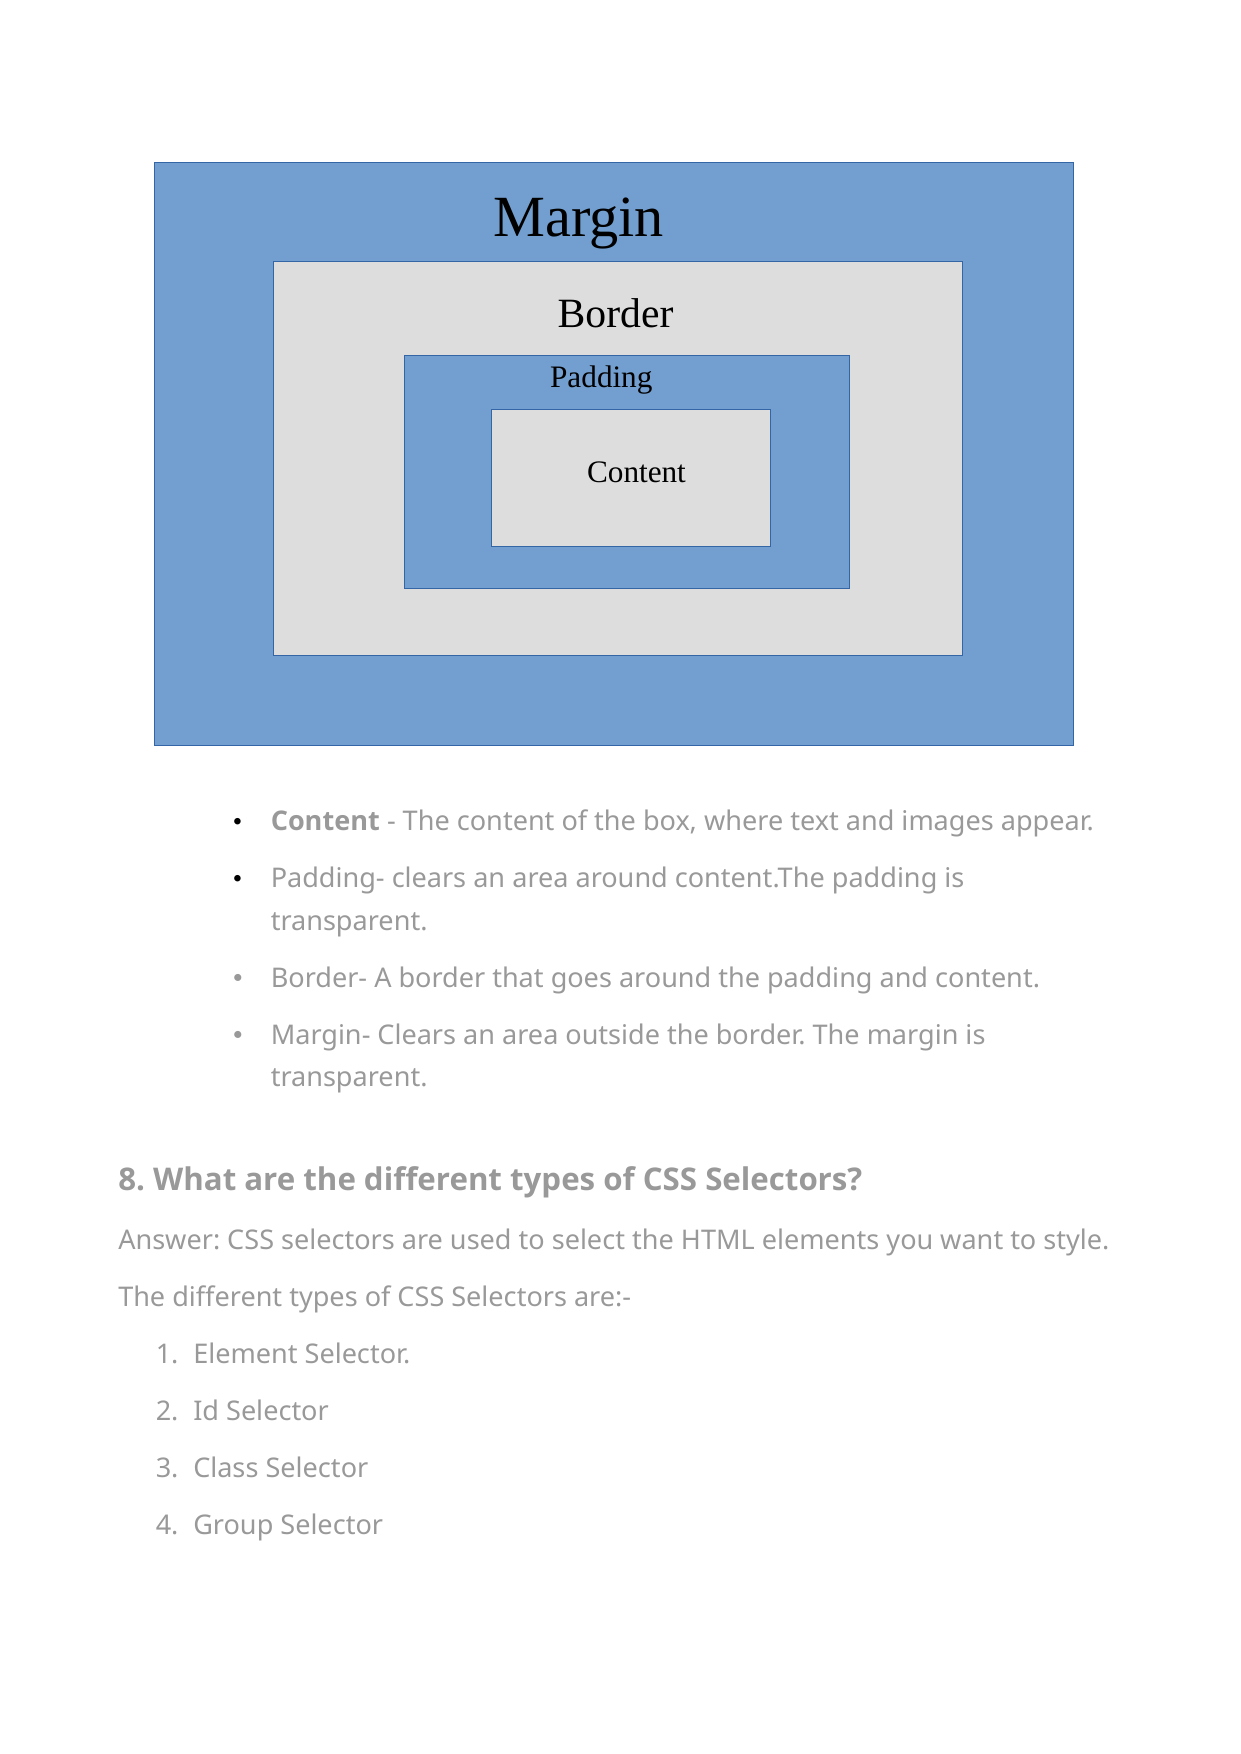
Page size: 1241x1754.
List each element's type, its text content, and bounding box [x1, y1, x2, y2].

list Element Selector. [156, 1334, 1122, 1371]
list Id Selector [156, 1391, 1122, 1428]
text Answer: CSS selectors are used to select the HTML elements you want to style. [118, 1221, 1122, 1257]
list Margin- Clears an area outside the border. The margin is transparent. [233, 1015, 1122, 1094]
text 8. What are the different types of CSS Selectors? [118, 1157, 1122, 1199]
list Class Selector [156, 1448, 1122, 1485]
list Border- A border that goes around the padding and content. [233, 958, 1122, 995]
list Group Selector [156, 1505, 1122, 1542]
text The different types of CSS Selectors are:- [118, 1277, 1122, 1314]
list Content - The content of the box, where text and images appear. [233, 802, 1122, 839]
list Padding- clears an area around content.The padding is transparent. [233, 859, 1122, 938]
